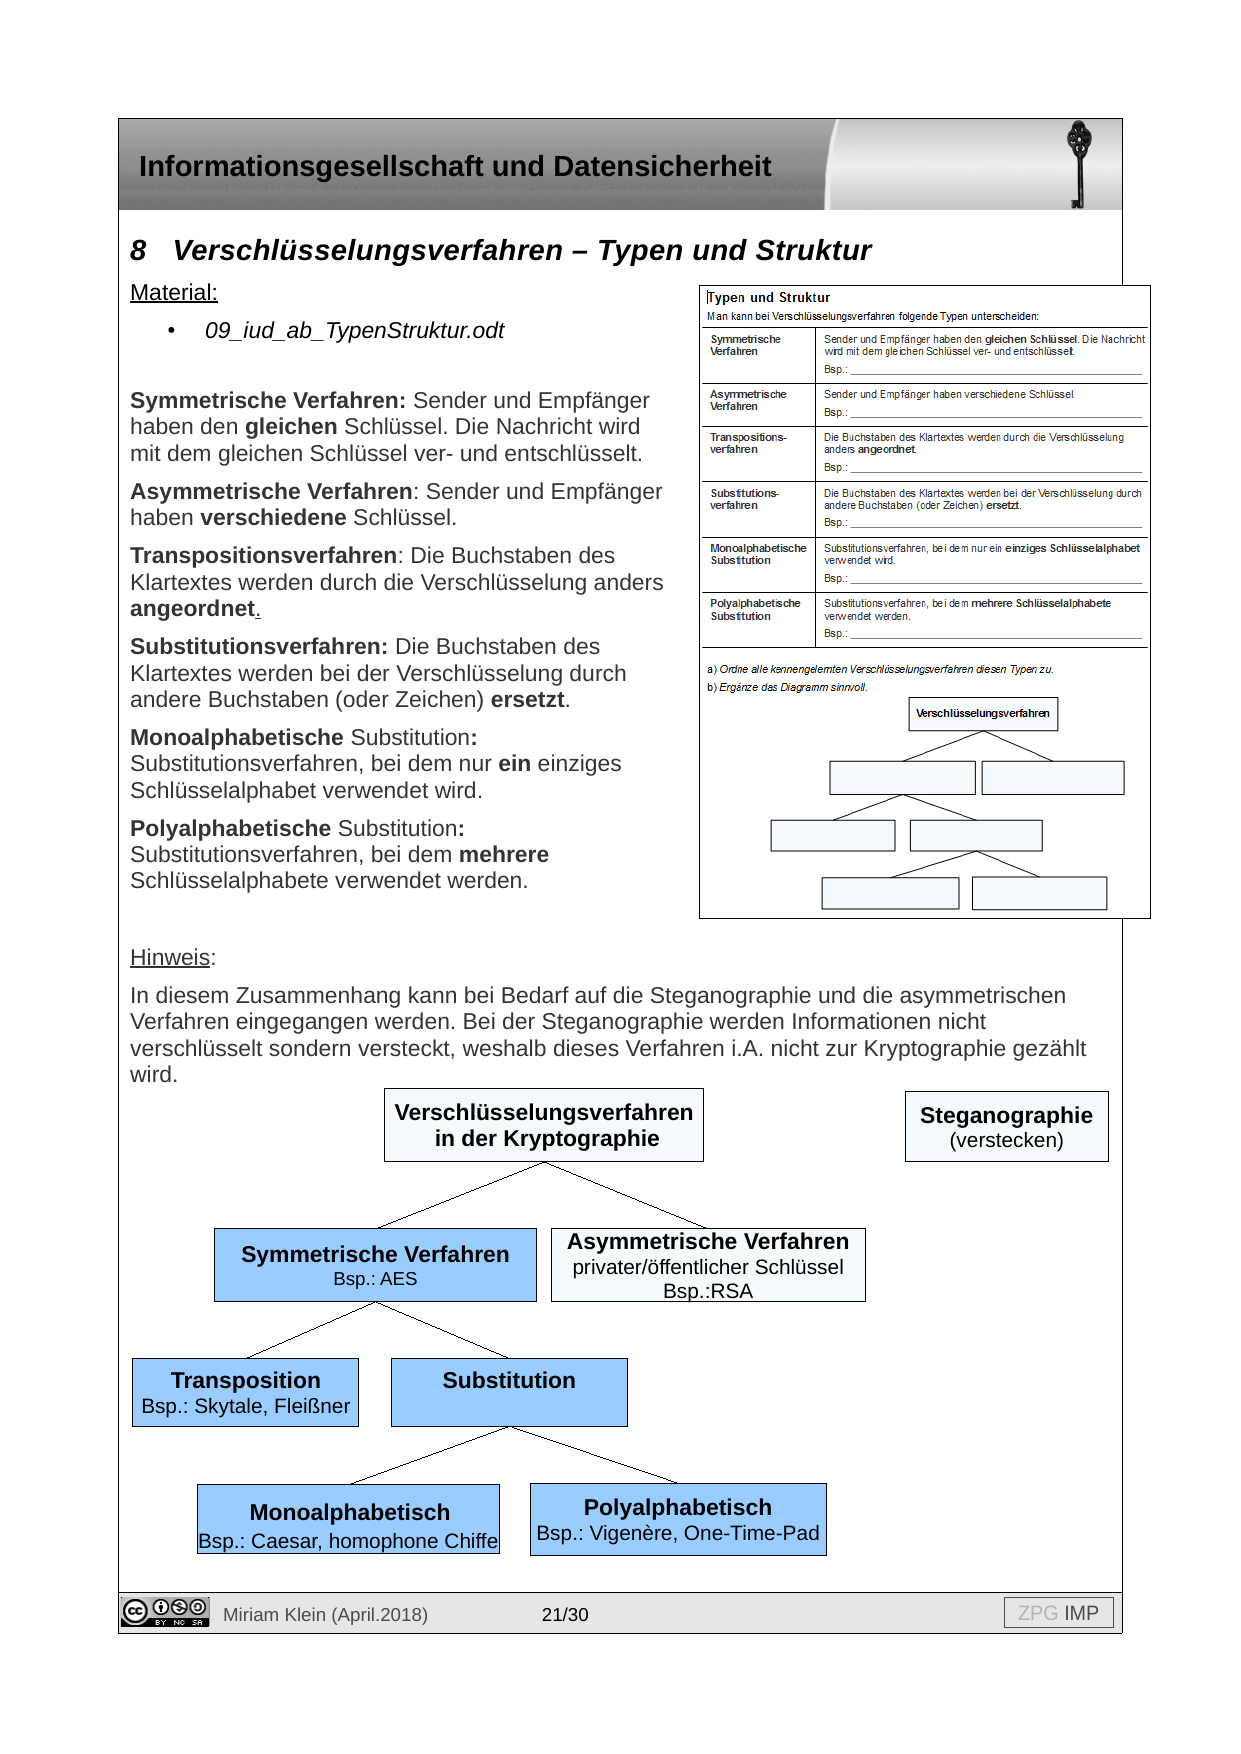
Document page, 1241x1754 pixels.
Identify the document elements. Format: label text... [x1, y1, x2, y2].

text Transpositionsverfahren: Die Buchstaben des Klartextes werden durch die Verschlüsselung anders angeordnet. [130, 542, 699, 621]
text [700, 286, 1150, 918]
text Symmetrische Verfahren: Sender und Empfänger haben den gleichen Schlüssel. Die Nachricht wird mit dem gleichen Schlüssel ver- und entschlüsselt. [130, 387, 699, 466]
picture [120, 1597, 210, 1627]
text Substitutionsverfahren: Die Buchstaben des Klartextes werden bei der Verschlüsselung durch andere Buchstaben (oder Zeichen) ersetzt. [130, 633, 699, 712]
picture [702, 288, 1148, 915]
picture [119, 119, 1122, 210]
text Material: [130, 278, 1110, 305]
list 09_iud_ab_TypenStruktur.odt [167, 317, 699, 343]
subtitle Verschlüsselungsverfahren – Typen und Struktur [130, 233, 1110, 267]
text Hinweis: [130, 944, 1110, 970]
text Polyalphabetische Substitution: Substitutionsverfahren, bei dem mehrere Schlüsselalphabete verwendet werden. [130, 815, 699, 894]
text In diesem Zusammenhang kann bei Bedarf auf die Steganographie und die asymmetrischen Verfahren eingegangen werden. Bei der Steganographie werden Informationen nicht verschlüsselt sondern versteckt, weshalb dieses Verfahren i.A. nicht zur Kryptographie gezählt wird. [130, 982, 1110, 1087]
text Asymmetrische Verfahren: Sender und Empfänger haben verschiedene Schlüssel. [130, 478, 699, 531]
text Monoalphabetische Substitution: Substitutionsverfahren, bei dem nur ein einziges Schlüsselalphabet verwendet wird. [130, 724, 699, 803]
